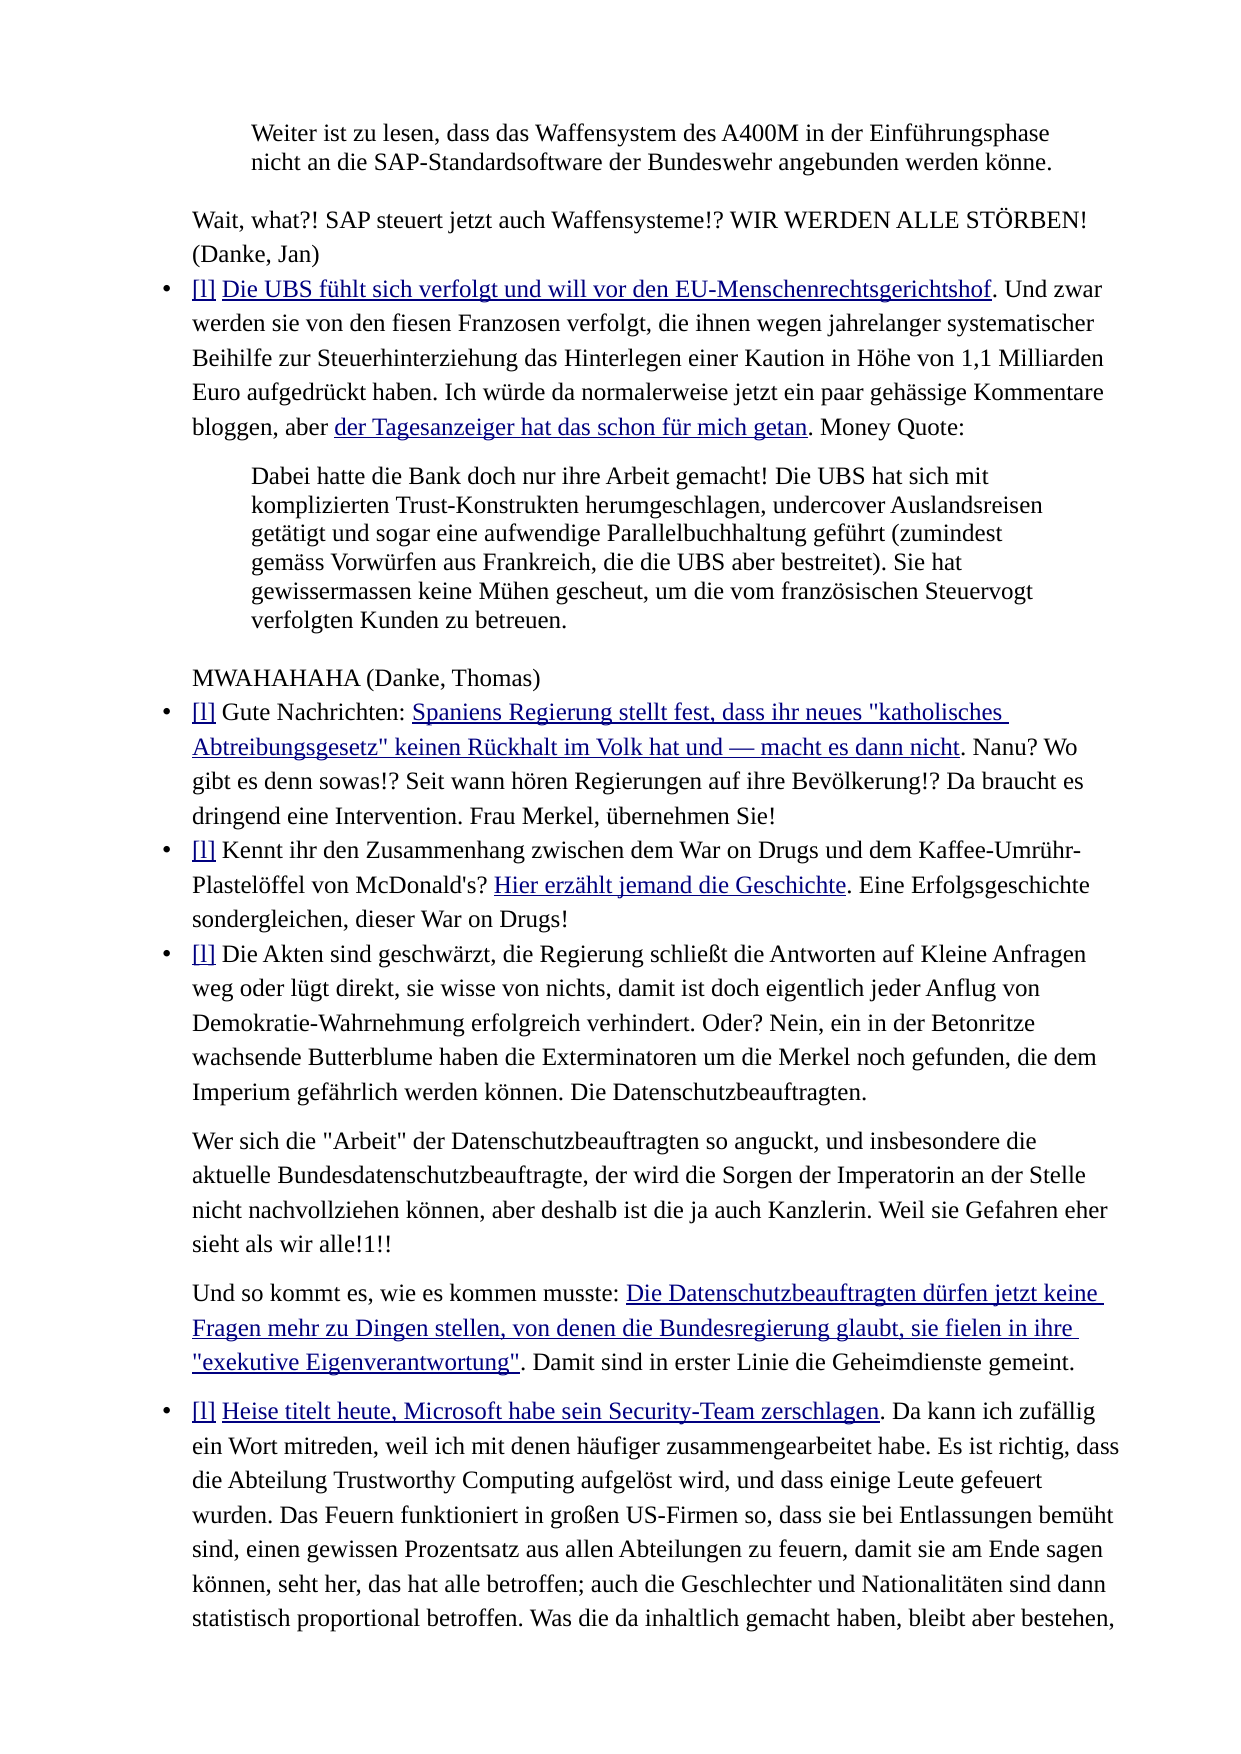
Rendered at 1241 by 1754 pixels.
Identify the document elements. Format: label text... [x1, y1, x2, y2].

list [l] Heise titelt heute, Microsoft habe sein Security-Team zerschlagen. Da kann ich zufällig ein Wort mitreden, weil ich mit denen häufiger zusammengearbeitet habe. Es ist richtig, dass die Abteilung Trustworthy Computing aufgelöst wird, und dass einige Leute gefeuert wurden. Das Feuern funktioniert in großen US-Firmen so, dass sie bei Entlassungen bemüht sind, einen gewissen Prozentsatz aus allen Abteilungen zu feuern, damit sie am Ende sagen können, seht her, das hat alle betroffen; auch die Geschlechter und Nationalitäten sind dann statistisch proportional betroffen. Was die da inhaltlich gemacht haben, bleibt aber bestehen, [162, 1396, 1122, 1632]
list Weiter ist zu lesen, dass das Waffensystem des A400M in der Einführungsphase nicht an die SAP-Standardsoftware der Bundeswehr angebunden werden könne. [221, 118, 1063, 176]
list Dabei hatte die Bank doch nur ihre Arbeit gemacht! Die UBS hat sich mit komplizierten Trust-Konstrukten herumgeschlagen, undercover Auslandsreisen getätigt und sogar eine aufwendige Parallelbuchhaltung geführt (zumindest gemäss Vorwürfen aus Frankreich, die die UBS aber bestreitet). Sie hat gewissermassen keine Mühen gescheut, um die vom französischen Steuervogt verfolgten Kunden zu betreuen. [221, 461, 1063, 633]
list Wer sich die "Arbeit" der Datenschutzbeauftragten so anguckt, und insbesondere die aktuelle Bundesdatenschutzbeauftragte, der wird die Sorgen der Imperatorin an der Stelle nicht nachvollziehen können, aber deshalb ist die ja auch Kanzlerin. Weil sie Gefahren eher sieht als wir alle!1!! [162, 1126, 1122, 1258]
list [l] Die Akten sind geschwärzt, die Regierung schließt die Antworten auf Kleine Anfragen weg oder lügt direkt, sie wisse von nichts, damit ist doch eigentlich jeder Anflug von Demokratie-Wahrnehmung erfolgreich verhindert. Oder? Nein, ein in der Betonritze wachsende Butterblume haben die Exterminatoren um die Merkel noch gefunden, die dem Imperium gefährlich werden können. Die Datenschutzbeauftragten. [162, 939, 1122, 1106]
list [l] Gute Nachrichten: Spaniens Regierung stellt fest, dass ihr neues "katholisches Abtreibungsgesetz" keinen Rückhalt im Volk hat und — macht es dann nicht. Nanu? Wo gibt es denn sowas!? Seit wann hören Regierungen auf ihre Bevölkerung!? Da braucht es dringend eine Intervention. Frau Merkel, übernehmen Sie! [162, 697, 1122, 830]
list [l] Die UBS fühlt sich verfolgt und will vor den EU-Menschenrechtsgerichtshof. Und zwar werden sie von den fiesen Franzosen verfolgt, die ihnen wegen jahrelanger systematischer Beihilfe zur Steuerhinterziehung das Hinterlegen einer Kaution in Höhe von 1,1 Milliarden Euro aufgedrückt haben. Ich würde da normalerweise jetzt ein paar gehässige Kommentare bloggen, aber der Tagesanzeiger hat das schon für mich getan. Money Quote: [162, 274, 1122, 441]
list [l] Kennt ihr den Zusammenhang zwischen dem War on Drugs und dem Kaffee-Umrühr-Plastelöffel von McDonald's? Hier erzählt jemand die Geschichte. Eine Erfolgsgeschichte sondergleichen, dieser War on Drugs! [162, 835, 1122, 933]
list Wait, what?! SAP steuert jetzt auch Waffensysteme!? WIR WERDEN ALLE STÖRBEN! (Danke, Jan) [162, 205, 1122, 268]
list Und so kommt es, wie es kommen musste: Die Datenschutzbeauftragten dürfen jetzt keine Fragen mehr zu Dingen stellen, von denen die Bundesregierung glaubt, sie fielen in ihre "exekutive Eigenverantwortung". Damit sind in erster Linie die Geheimdienste gemeint. [162, 1278, 1122, 1376]
list MWAHAHAHA (Danke, Thomas) [162, 663, 1122, 692]
